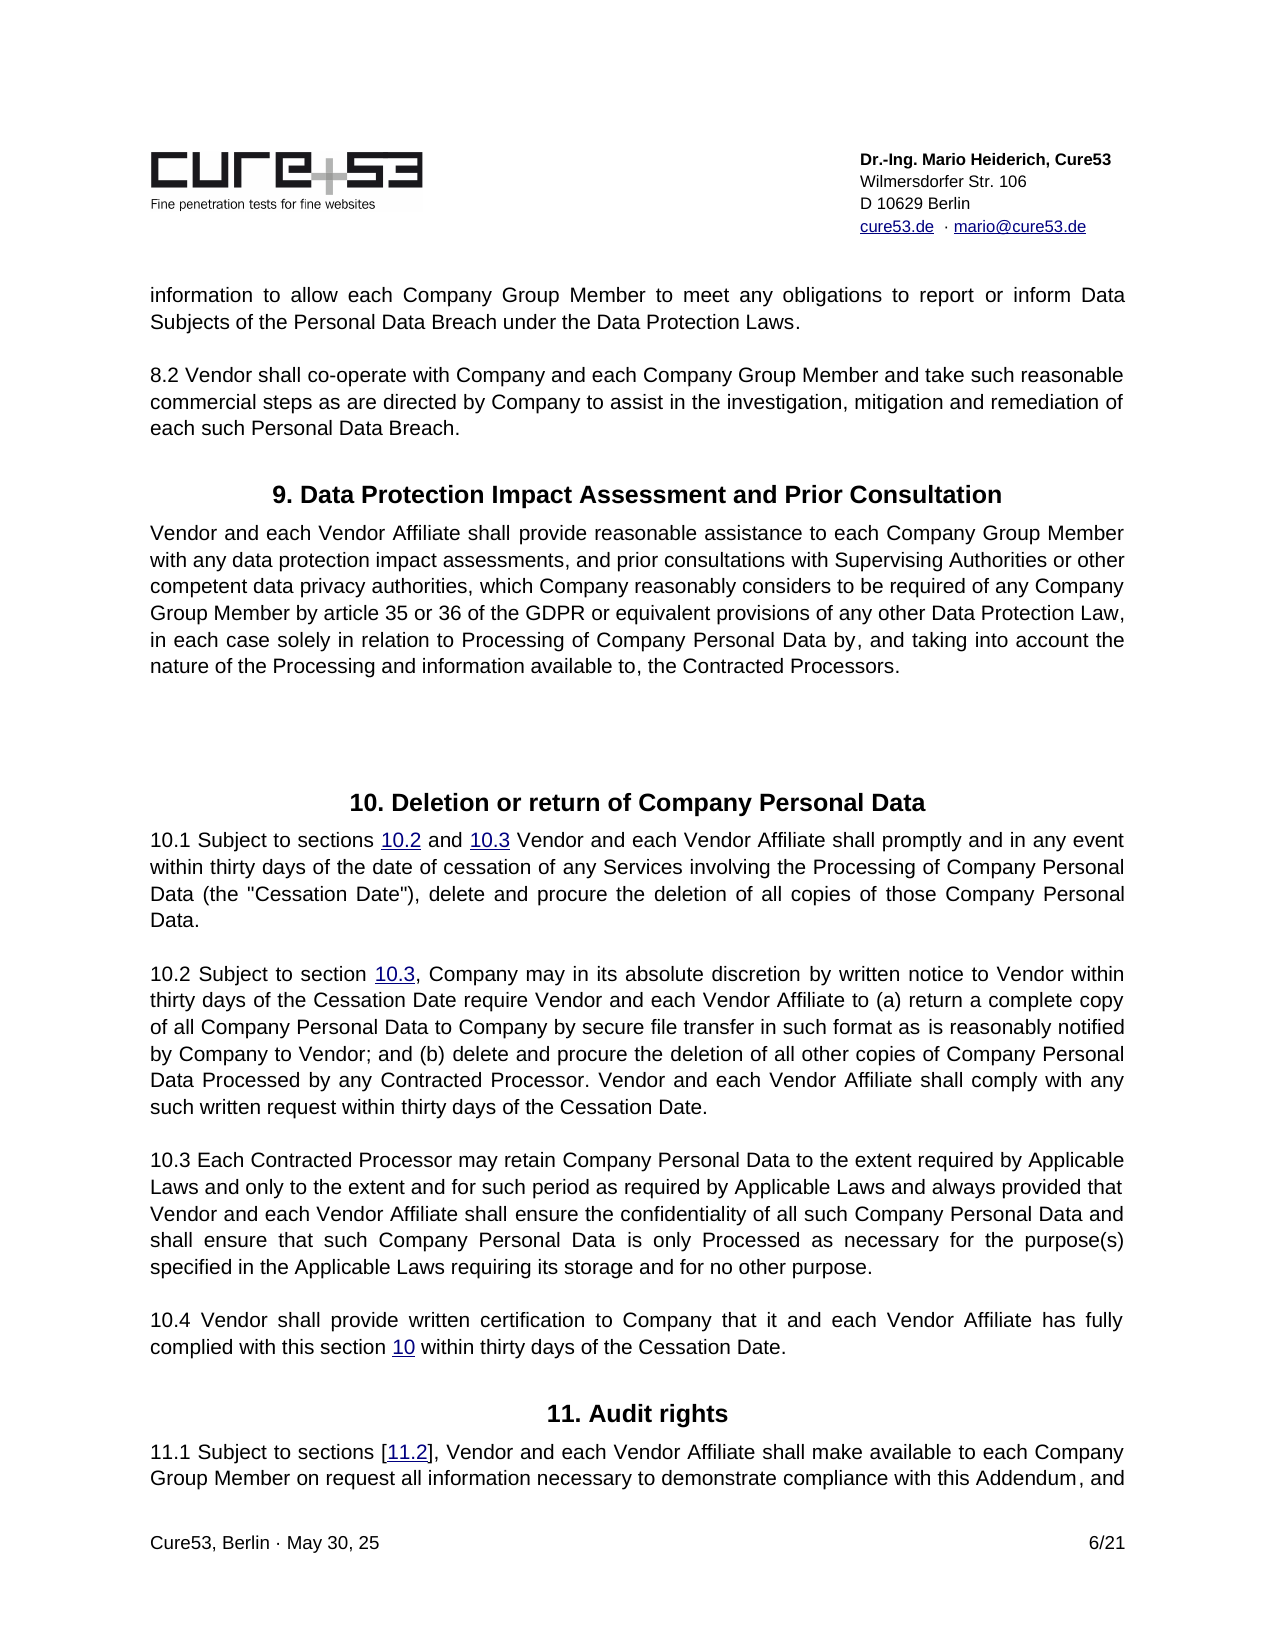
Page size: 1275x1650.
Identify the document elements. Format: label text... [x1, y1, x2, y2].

subtitle 9. Data Protection Impact Assessment and Prior Consultation [150, 481, 1125, 509]
text information to allow each Company Group Member to meet any obligations to report or inform Data Subjects of the Personal Data Breach under the Data Protection Laws. [150, 284, 1125, 333]
text 10.3 Each Contracted Processor may retain Company Personal Data to the extent required by Applicable Laws and only to the extent and for such period as required by Applicable Laws and always provided that Vendor and each Vendor Affiliate shall ensure the confidentiality of all such Company Personal Data and shall ensure that such Company Personal Data is only Processed as necessary for the purpose(s) specified in the Applicable Laws requiring its storage and for no other purpose. [150, 1149, 1125, 1279]
text Vendor and each Vendor Affiliate shall provide reasonable assistance to each Company Group Member with any data protection impact assessments, and prior consultations with Supervising Authorities or other competent data privacy authorities, which Company reasonably considers to be required of any Company Group Member by article 35 or 36 of the GDPR or equivalent provisions of any other Data Protection Law, in each case solely in relation to Processing of Company Personal Data by, and taking into account the nature of the Processing and information available to, the Contracted Processors. [150, 522, 1125, 678]
text 10.1 Subject to sections 10.2 and 10.3 Vendor and each Vendor Affiliate shall promptly and in any event within thirty days of the date of cessation of any Services involving the Processing of Company Personal Data (the "Cessation Date"), delete and procure the deletion of all copies of those Company Personal Data. [150, 829, 1125, 932]
subtitle 10. Deletion or return of Company Personal Data [150, 789, 1125, 817]
text 8.2 Vendor shall co-operate with Company and each Company Group Member and take such reasonable commercial steps as are directed by Company to assist in the investigation, mitigation and remediation of each such Personal Data Breach. [150, 364, 1125, 440]
subtitle 11. Audit rights [150, 1400, 1125, 1428]
text 10.4 Vendor shall provide written certification to Company that it and each Vendor Affiliate has fully complied with this section 10 within thirty days of the Cessation Date. [150, 1309, 1125, 1359]
picture [150, 151, 423, 212]
text 11.1 Subject to sections [11.2], Vendor and each Vendor Affiliate shall make available to each Company Group Member on request all information necessary to demonstrate compliance with this Addendum, and [150, 1440, 1125, 1490]
text 10.2 Subject to section 10.3, Company may in its absolute discretion by written notice to Vendor within thirty days of the Cessation Date require Vendor and each Vendor Affiliate to (a) return a complete copy of all Company Personal Data to Company by secure file transfer in such format as is reasonably notified by Company to Vendor; and (b) delete and procure the deletion of all other copies of Company Personal Data Processed by any Contracted Processor. Vendor and each Vendor Affiliate shall comply with any such written request within thirty days of the Cessation Date. [150, 962, 1125, 1119]
